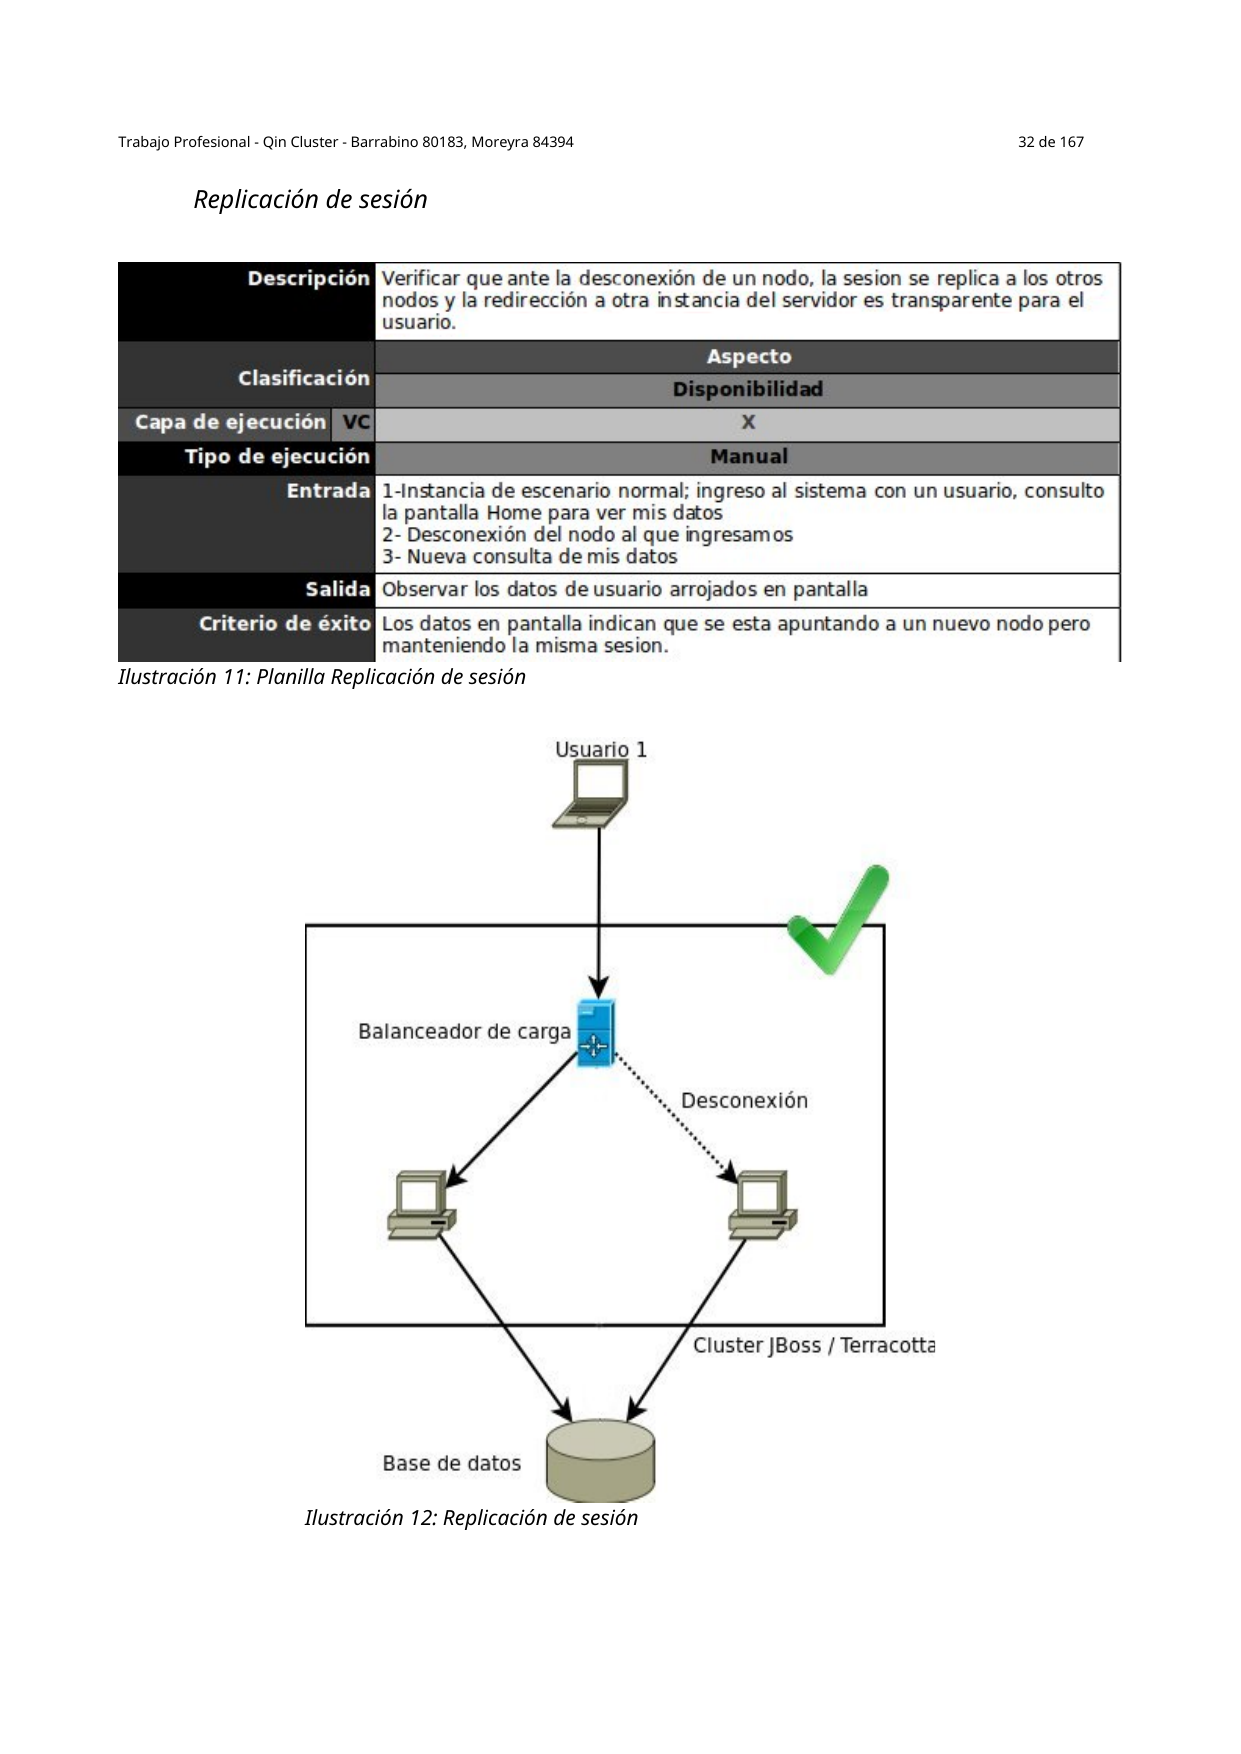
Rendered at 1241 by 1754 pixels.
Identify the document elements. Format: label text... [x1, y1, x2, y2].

text Replicación de sesión [118, 182, 1122, 216]
picture [118, 262, 1123, 662]
text Ilustración 11: Planilla Replicación de sesión [118, 662, 1122, 691]
picture [305, 737, 936, 1503]
text Ilustración 12: Replicación de sesión [305, 1503, 935, 1531]
